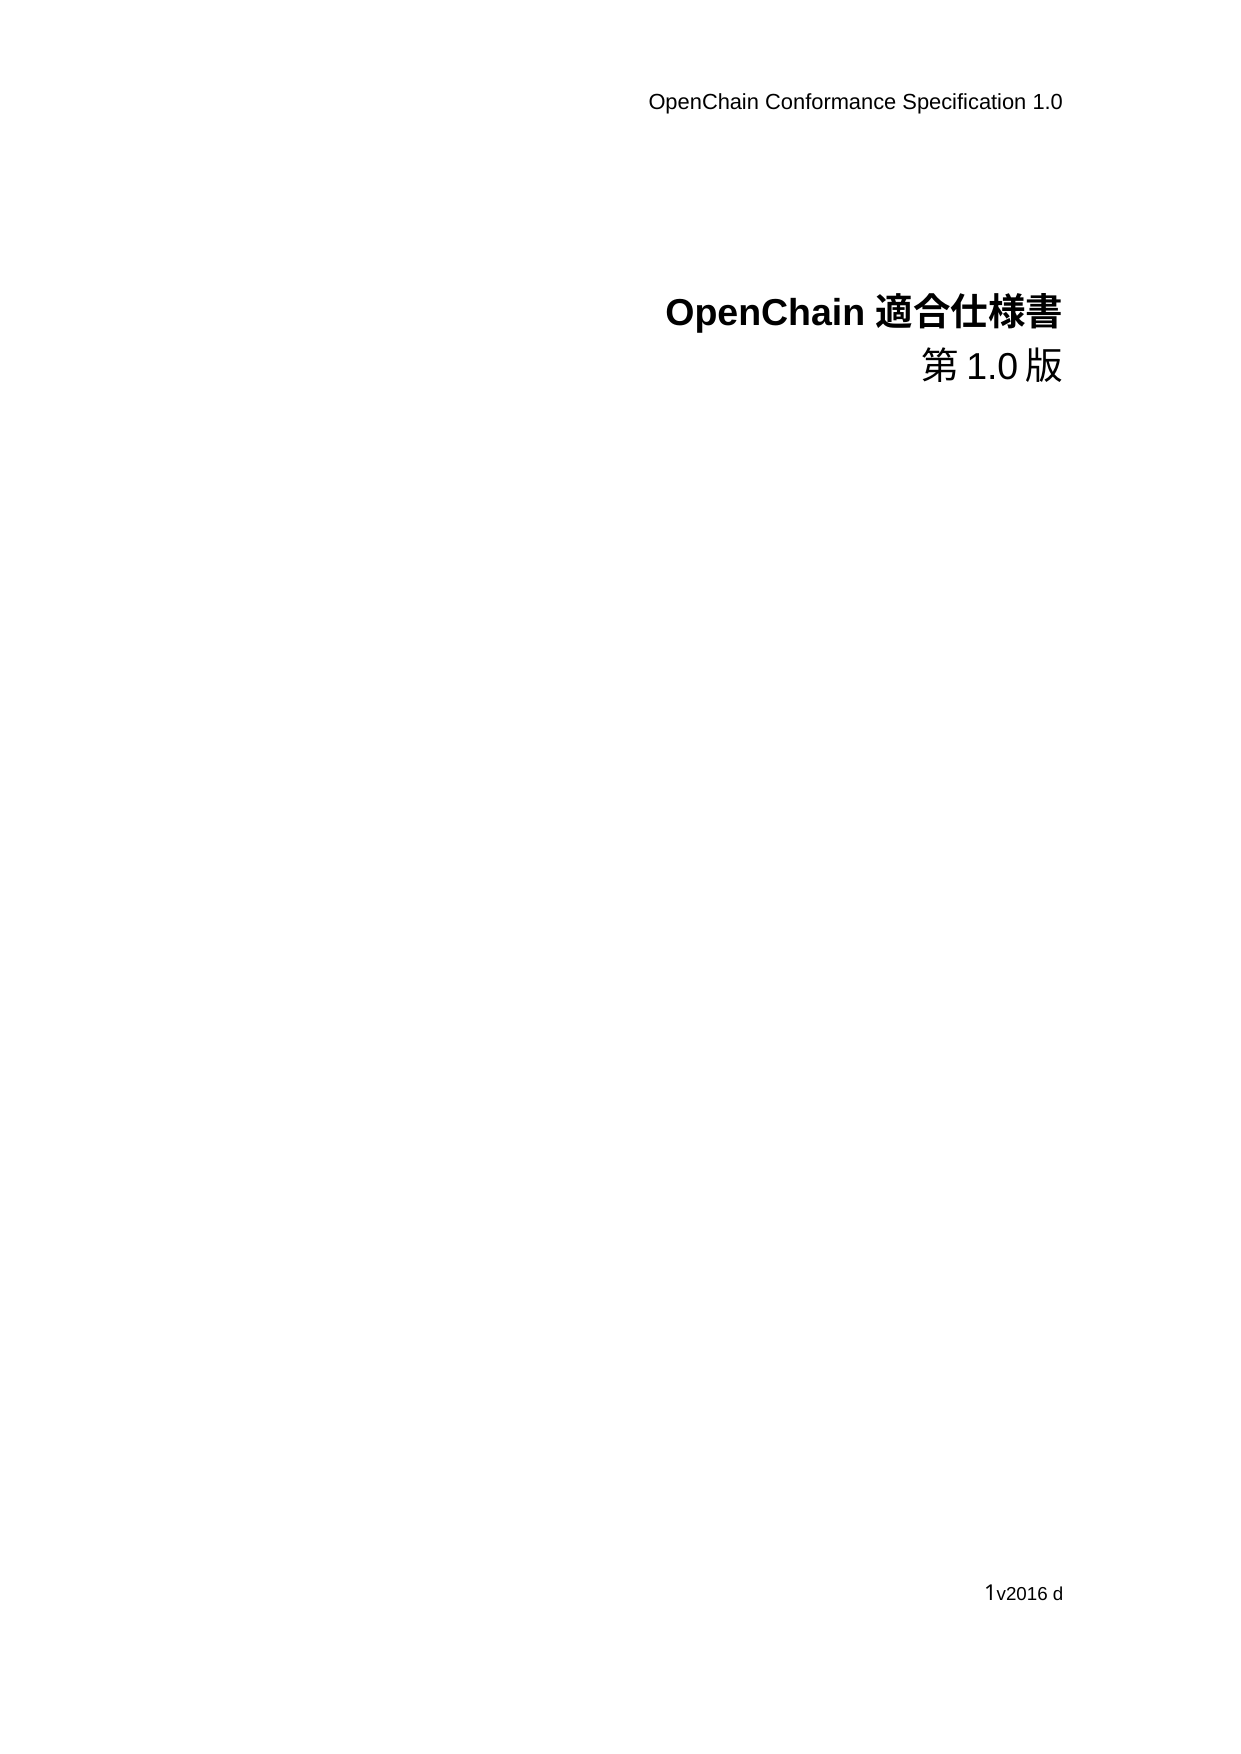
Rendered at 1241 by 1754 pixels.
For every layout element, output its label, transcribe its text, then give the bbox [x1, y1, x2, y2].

text OpenChain 適合仕様書 第1.0版 [177, 282, 1063, 390]
